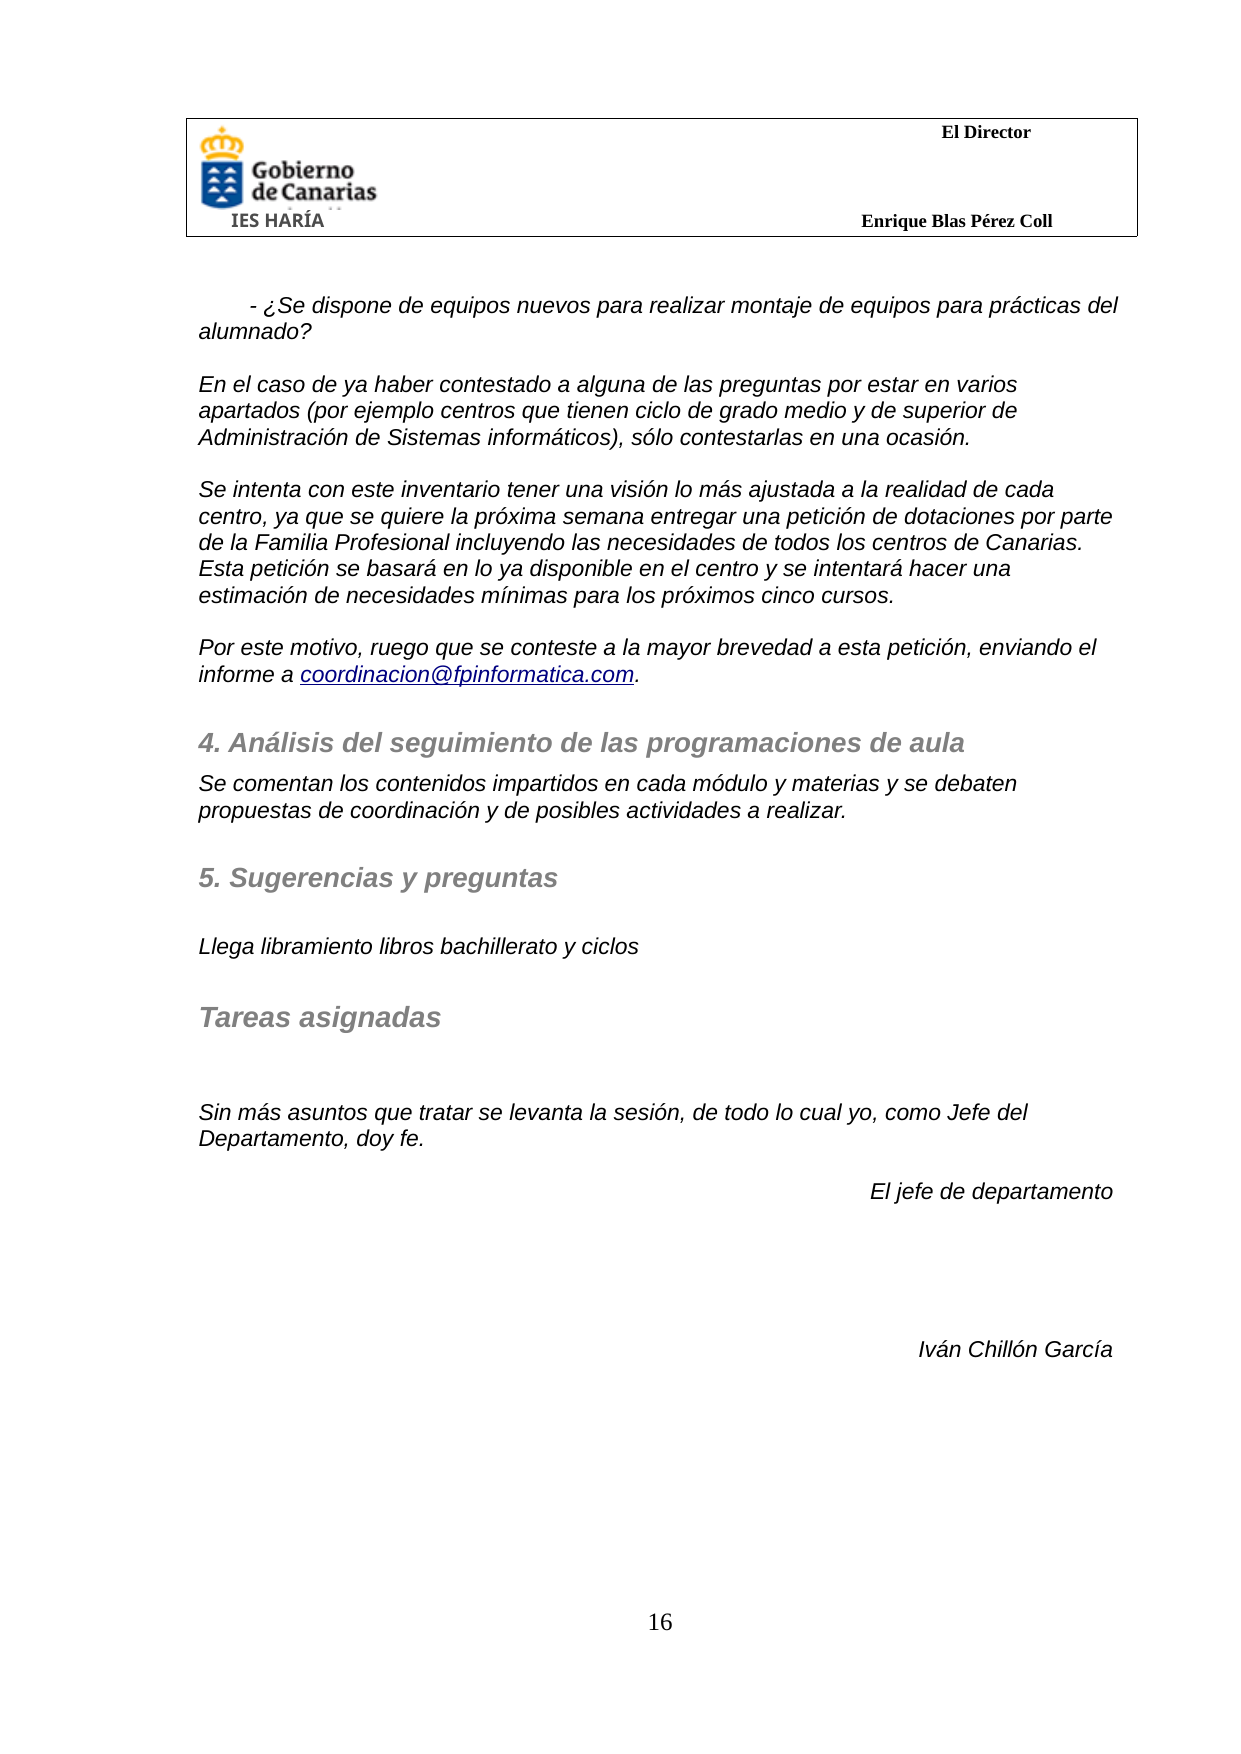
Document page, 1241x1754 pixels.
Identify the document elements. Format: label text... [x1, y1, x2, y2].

text Por este motivo, ruego que se conteste a la mayor brevedad a esta petición, enviando el informe a coordinacion@fpinformatica.com. [198, 634, 1121, 687]
subtitle Tareas asignadas [198, 1000, 1121, 1033]
text Llega libramiento libros bachillerato y ciclos [198, 933, 1121, 959]
picture [195, 123, 381, 210]
subtitle 4. Análisis del seguimiento de las programaciones de aula [198, 726, 1121, 758]
text En el caso de ya haber contestado a alguna de las preguntas por estar en varios apartados (por ejemplo centros que tienen ciclo de grado medio y de superior de Administración de Sistemas informáticos), sólo contestarlas en una ocasión. [198, 371, 1121, 450]
text - ¿Se dispone de equipos nuevos para realizar montaje de equipos para prácticas del alumnado? [198, 292, 1121, 344]
text El jefe de departamento [198, 1178, 1121, 1204]
text Se intenta con este inventario tener una visión lo más ajustada a la realidad de cada centro, ya que se quiere la próxima semana entregar una petición de dotaciones por parte de la Familia Profesional incluyendo las necesidades de todos los centros de Canarias. Esta petición se basará en lo ya disponible en el centro y se intentará hacer una estimación de necesidades mínimas para los próximos cinco cursos. [198, 476, 1121, 608]
subtitle 5. Sugerencias y preguntas [198, 862, 1121, 894]
text Iván Chillón García [198, 1336, 1121, 1362]
text Sin más asuntos que tratar se levanta la sesión, de todo lo cual yo, como Jefe del Departamento, doy fe. [198, 1099, 1121, 1151]
text Se comentan los contenidos impartidos en cada módulo y materias y se debaten propuestas de coordinación y de posibles actividades a realizar. [198, 770, 1121, 823]
